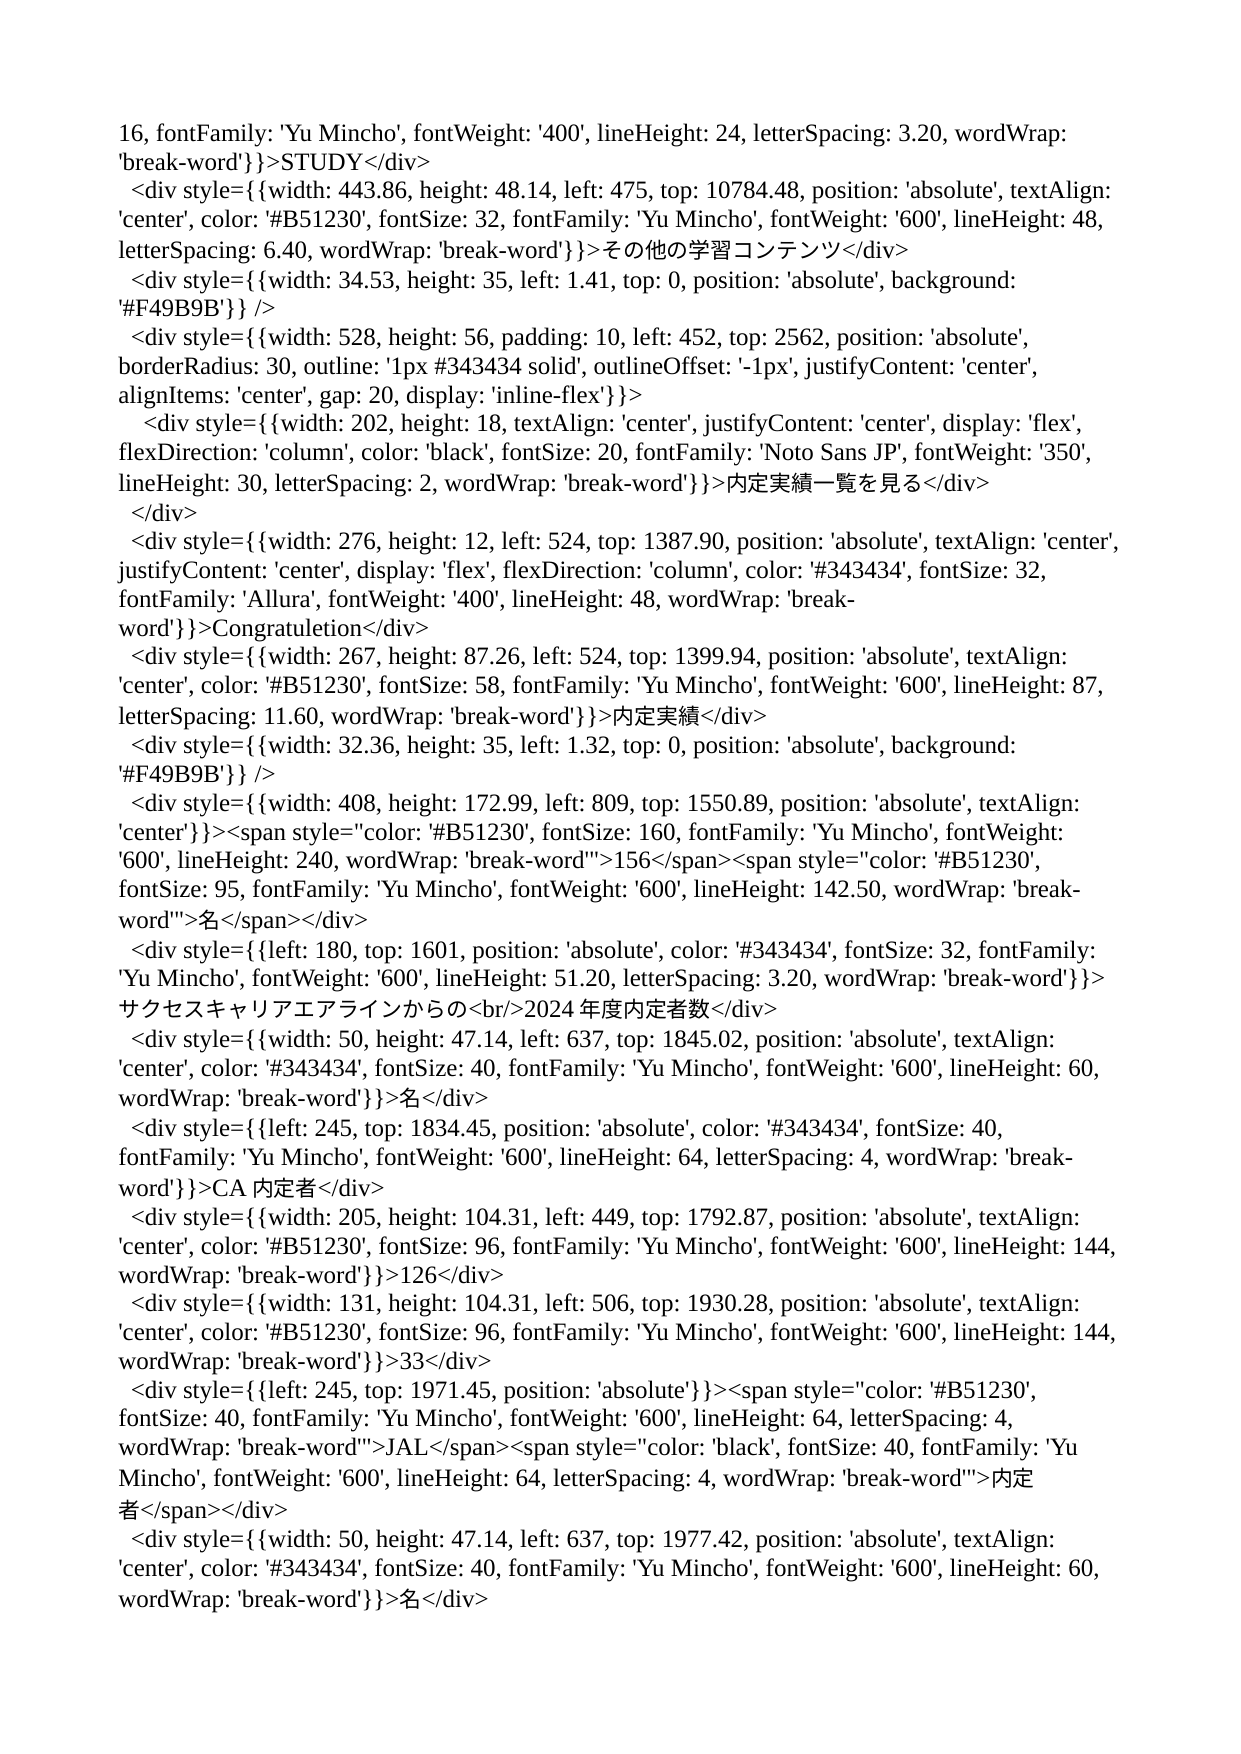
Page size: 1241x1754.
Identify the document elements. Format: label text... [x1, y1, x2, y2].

text <div style={{width: 205, height: 104.31, left: 449, top: 1792.87, position: 'absolute', textAlign: 'center', color: '#B51230', fontSize: 96, fontFamily: 'Yu Mincho', fontWeight: '600', lineHeight: 144, wordWrap: 'break-word'}}>126</div> [118, 1202, 1122, 1288]
text <div style={{width: 443.86, height: 48.14, left: 475, top: 10784.48, position: 'absolute', textAlign: 'center', color: '#B51230', fontSize: 32, fontFamily: 'Yu Mincho', fontWeight: '600', lineHeight: 48, letterSpacing: 6.40, wordWrap: 'break-word'}}>その他の学習コンテンツ</div> [118, 176, 1122, 265]
text <div style={{width: 267, height: 87.26, left: 524, top: 1399.94, position: 'absolute', textAlign: 'center', color: '#B51230', fontSize: 58, fontFamily: 'Yu Mincho', fontWeight: '600', lineHeight: 87, letterSpacing: 11.60, wordWrap: 'break-word'}}>内定実績</div> [118, 641, 1122, 731]
text <div style={{width: 34.53, height: 35, left: 1.41, top: 0, position: 'absolute', background: '#F49B9B'}} /> [118, 265, 1122, 322]
text 16, fontFamily: 'Yu Mincho', fontWeight: '400', lineHeight: 24, letterSpacing: 3.20, wordWrap: 'break-word'}}>STUDY</div> [118, 118, 1122, 176]
text <div style={{width: 408, height: 172.99, left: 809, top: 1550.89, position: 'absolute', textAlign: 'center'}}><span style="color: '#B51230', fontSize: 160, fontFamily: 'Yu Mincho', fontWeight: '600', lineHeight: 240, wordWrap: 'break-word'">156</span><span style="color: '#B51230', fontSize: 95, fontFamily: 'Yu Mincho', fontWeight: '600', lineHeight: 142.50, wordWrap: 'break-word'">名</span></div> [118, 788, 1122, 935]
text <div style={{left: 245, top: 1971.45, position: 'absolute'}}><span style="color: '#B51230', fontSize: 40, fontFamily: 'Yu Mincho', fontWeight: '600', lineHeight: 64, letterSpacing: 4, wordWrap: 'break-word'">JAL</span><span style="color: 'black', fontSize: 40, fontFamily: 'Yu Mincho', fontWeight: '600', lineHeight: 64, letterSpacing: 4, wordWrap: 'break-word'">内定者</span></div> [118, 1375, 1122, 1524]
text <div style={{width: 50, height: 47.14, left: 637, top: 1845.02, position: 'absolute', textAlign: 'center', color: '#343434', fontSize: 40, fontFamily: 'Yu Mincho', fontWeight: '600', lineHeight: 60, wordWrap: 'break-word'}}>名</div> [118, 1024, 1122, 1113]
text <div style={{width: 131, height: 104.31, left: 506, top: 1930.28, position: 'absolute', textAlign: 'center', color: '#B51230', fontSize: 96, fontFamily: 'Yu Mincho', fontWeight: '600', lineHeight: 144, wordWrap: 'break-word'}}>33</div> [118, 1288, 1122, 1375]
text <div style={{left: 180, top: 1601, position: 'absolute', color: '#343434', fontSize: 32, fontFamily: 'Yu Mincho', fontWeight: '600', lineHeight: 51.20, letterSpacing: 3.20, wordWrap: 'break-word'}}>サクセスキャリアエアラインからの<br/>2024年度内定者数</div> [118, 935, 1122, 1024]
text </div> [118, 498, 1122, 526]
text <div style={{left: 245, top: 1834.45, position: 'absolute', color: '#343434', fontSize: 40, fontFamily: 'Yu Mincho', fontWeight: '600', lineHeight: 64, letterSpacing: 4, wordWrap: 'break-word'}}>CA内定者</div> [118, 1113, 1122, 1202]
text <div style={{width: 528, height: 56, padding: 10, left: 452, top: 2562, position: 'absolute', borderRadius: 30, outline: '1px #343434 solid', outlineOffset: '-1px', justifyContent: 'center', alignItems: 'center', gap: 20, display: 'inline-flex'}}> [118, 322, 1122, 408]
text <div style={{width: 276, height: 12, left: 524, top: 1387.90, position: 'absolute', textAlign: 'center', justifyContent: 'center', display: 'flex', flexDirection: 'column', color: '#343434', fontSize: 32, fontFamily: 'Allura', fontWeight: '400', lineHeight: 48, wordWrap: 'break-word'}}>Congratuletion</div> [118, 526, 1122, 641]
text <div style={{width: 32.36, height: 35, left: 1.32, top: 0, position: 'absolute', background: '#F49B9B'}} /> [118, 731, 1122, 788]
text <div style={{width: 202, height: 18, textAlign: 'center', justifyContent: 'center', display: 'flex', flexDirection: 'column', color: 'black', fontSize: 20, fontFamily: 'Noto Sans JP', fontWeight: '350', lineHeight: 30, letterSpacing: 2, wordWrap: 'break-word'}}>内定実績一覧を見る</div> [118, 408, 1122, 498]
text <div style={{width: 50, height: 47.14, left: 637, top: 1977.42, position: 'absolute', textAlign: 'center', color: '#343434', fontSize: 40, fontFamily: 'Yu Mincho', fontWeight: '600', lineHeight: 60, wordWrap: 'break-word'}}>名</div> [118, 1524, 1122, 1613]
